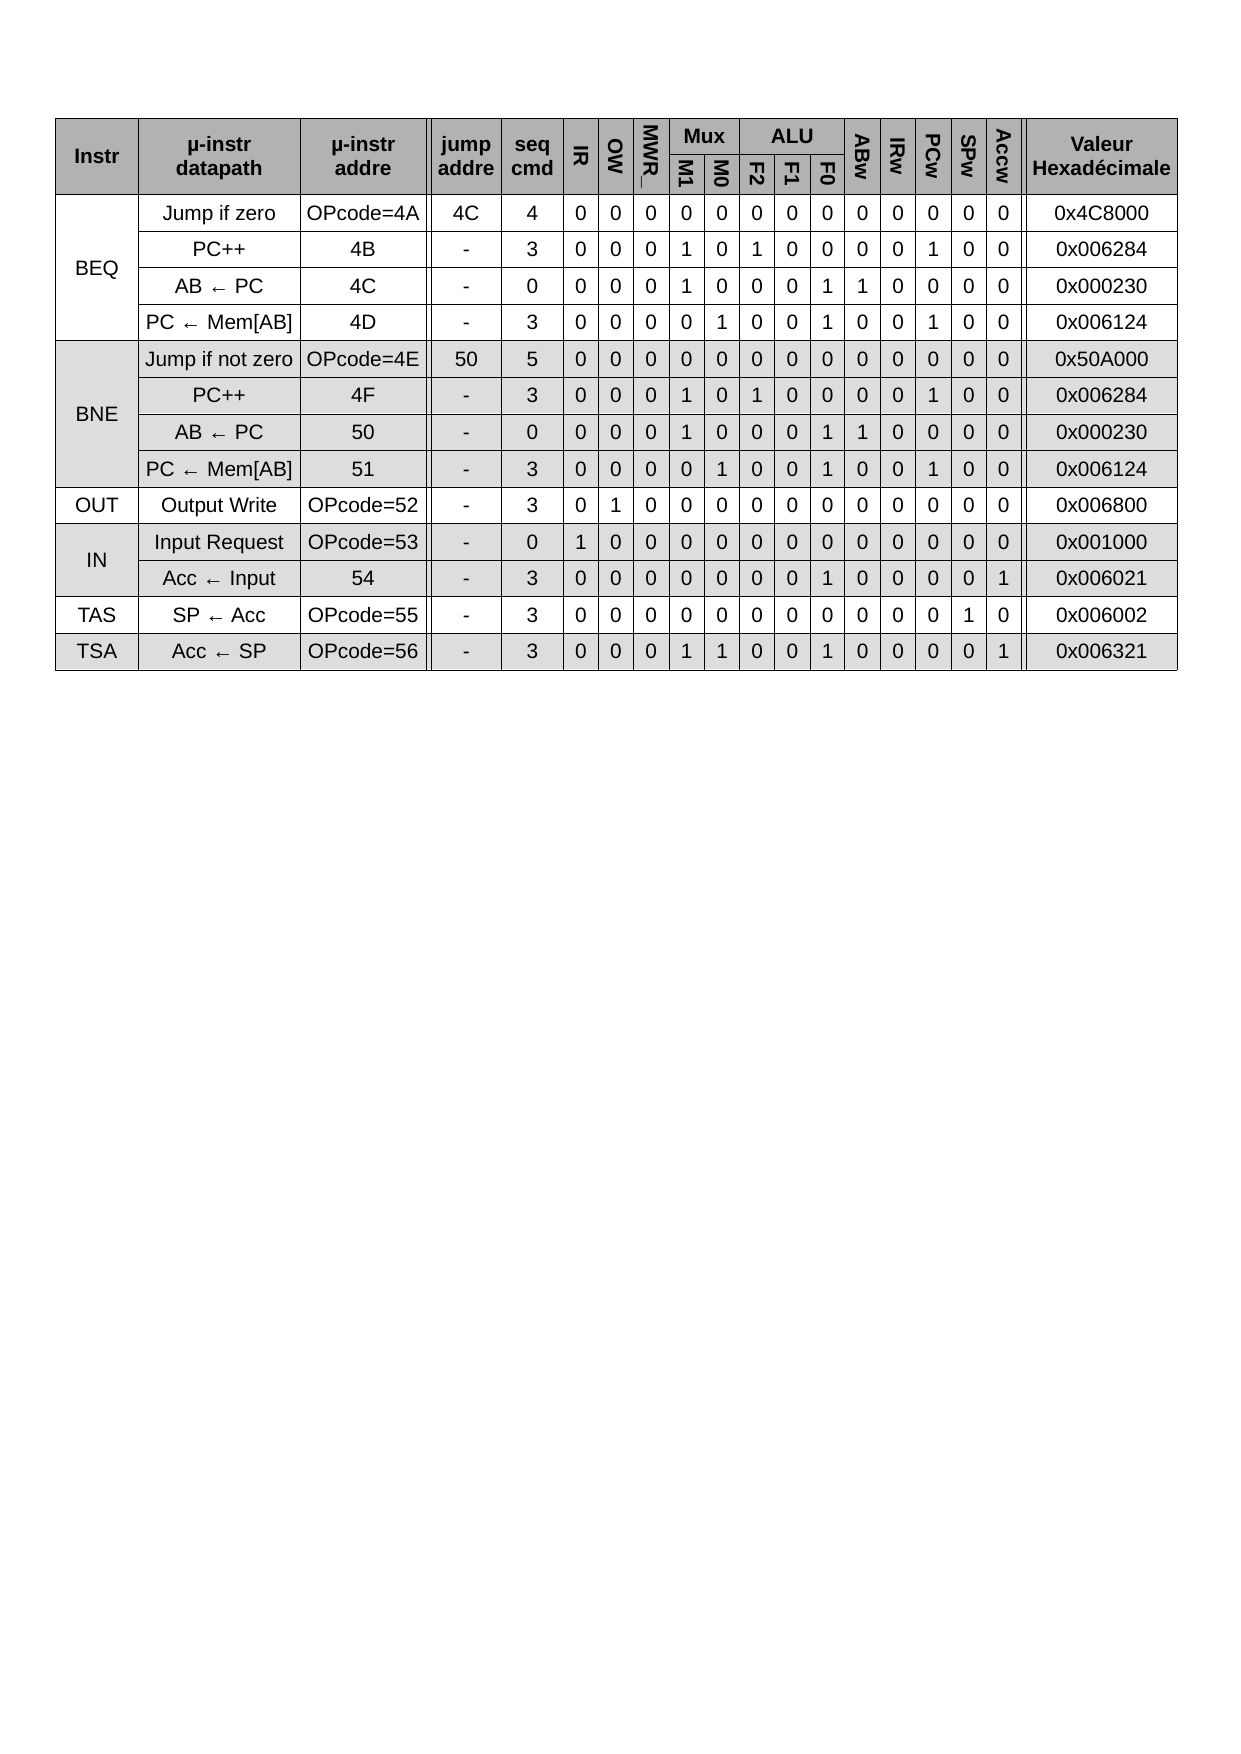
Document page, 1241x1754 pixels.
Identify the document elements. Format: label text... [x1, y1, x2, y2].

table_cell 0x50A000 [1027, 341, 1177, 377]
table_cell BNE [56, 341, 138, 487]
table_cell 1 [740, 232, 774, 267]
table_cell 0 [740, 341, 774, 377]
table_cell 0 [599, 195, 633, 231]
table_cell 3 [502, 634, 563, 669]
table_cell 0 [740, 305, 774, 340]
table_cell 0 [952, 488, 986, 523]
table_cell - [432, 378, 501, 413]
table_cell [427, 415, 431, 450]
table_cell 0x001000 [1027, 524, 1177, 560]
table_cell - [432, 488, 501, 523]
table_cell OPcode=4A [301, 195, 426, 231]
table_cell 0 [634, 232, 669, 267]
table_cell 0 [881, 451, 915, 487]
table_cell 0 [599, 378, 633, 413]
table_cell 0 [775, 195, 810, 231]
table_cell 0 [952, 305, 986, 340]
table_header OW [599, 119, 633, 194]
table_cell 0 [916, 268, 951, 304]
table_cell 1 [811, 415, 844, 450]
table_cell 0 [705, 524, 739, 560]
table_cell PC ← Mem[AB] [139, 451, 300, 487]
table_cell 0 [811, 232, 844, 267]
table_cell 4C [301, 268, 426, 304]
table_cell 0 [564, 232, 598, 267]
table_cell F0 [811, 155, 844, 194]
table_cell 0 [775, 341, 810, 377]
table_cell - [432, 451, 501, 487]
table_cell 0 [502, 268, 563, 304]
table_cell 0 [952, 268, 986, 304]
table_cell 0 [599, 451, 633, 487]
table_cell 1 [845, 415, 880, 450]
table_cell 0 [987, 597, 1021, 633]
table_cell - [432, 415, 501, 450]
table_cell 54 [301, 561, 426, 596]
table_cell 0 [845, 451, 880, 487]
table_cell 0 [845, 195, 880, 231]
table_cell 3 [502, 451, 563, 487]
table_cell 0 [881, 305, 915, 340]
table_cell 1 [811, 634, 844, 669]
table_cell OUT [56, 488, 138, 523]
table_cell 0 [705, 597, 739, 633]
table_cell 0 [564, 597, 598, 633]
table_cell 0 [845, 488, 880, 523]
table_cell 0 [670, 597, 704, 633]
table_cell 0 [987, 268, 1021, 304]
table_cell 1 [916, 232, 951, 267]
table_header [427, 119, 431, 194]
table_cell 0 [775, 451, 810, 487]
table_cell 0 [916, 524, 951, 560]
table_cell [1022, 415, 1026, 450]
table_cell 0 [705, 561, 739, 596]
table_cell 1 [599, 488, 633, 523]
table_cell 0 [670, 305, 704, 340]
table_cell 0 [564, 415, 598, 450]
table_cell [1022, 195, 1026, 231]
table_cell F2 [740, 155, 774, 194]
table_cell 0x006284 [1027, 378, 1177, 413]
table_cell 0 [987, 524, 1021, 560]
table_cell [427, 561, 431, 596]
table_cell [427, 488, 431, 523]
table_cell 0 [881, 341, 915, 377]
table_cell AB ← PC [139, 415, 300, 450]
table_cell [1022, 634, 1026, 669]
table_cell 0x006124 [1027, 305, 1177, 340]
table_cell 0 [564, 341, 598, 377]
table_cell 0 [705, 268, 739, 304]
table_cell [427, 341, 431, 377]
table_header IR [564, 119, 598, 194]
table_cell [427, 634, 431, 669]
table_cell 1 [811, 268, 844, 304]
table_cell 4D [301, 305, 426, 340]
table_cell BEQ [56, 195, 138, 340]
table_cell 0 [811, 341, 844, 377]
table_cell Acc ← Input [139, 561, 300, 596]
table_cell 0 [740, 268, 774, 304]
table_cell 0 [987, 415, 1021, 450]
table_cell TAS [56, 597, 138, 633]
table_cell [1022, 561, 1026, 596]
table_cell 0 [634, 341, 669, 377]
table_cell [1022, 268, 1026, 304]
table_cell [427, 451, 431, 487]
table_cell 0 [881, 634, 915, 669]
table_cell [427, 268, 431, 304]
table_cell 51 [301, 451, 426, 487]
table_cell 1 [740, 378, 774, 413]
table_cell 4C [432, 195, 501, 231]
table_cell OPcode=52 [301, 488, 426, 523]
table_cell 0 [987, 378, 1021, 413]
table_cell 0 [952, 378, 986, 413]
table_cell 0 [740, 524, 774, 560]
table_cell 0x006321 [1027, 634, 1177, 669]
table_cell 0 [952, 195, 986, 231]
table_cell 0x4C8000 [1027, 195, 1177, 231]
table_cell 0 [811, 488, 844, 523]
table_cell 0 [634, 305, 669, 340]
table_cell 0 [599, 415, 633, 450]
table_cell 0 [564, 634, 598, 669]
table_cell 0 [670, 341, 704, 377]
table_cell 0x006800 [1027, 488, 1177, 523]
table_cell 0 [987, 488, 1021, 523]
table_cell 0 [705, 415, 739, 450]
table_cell - [432, 634, 501, 669]
table_cell 4 [502, 195, 563, 231]
table_cell 0 [564, 378, 598, 413]
table_cell TSA [56, 634, 138, 669]
table_cell 0 [634, 524, 669, 560]
table_cell 0 [775, 378, 810, 413]
table_header MWR_ [634, 119, 669, 194]
table_header Mux [670, 119, 739, 154]
table_cell 1 [845, 268, 880, 304]
table_cell 0 [775, 232, 810, 267]
table_cell 0 [775, 561, 810, 596]
table_cell 0 [502, 524, 563, 560]
table_cell 0 [705, 232, 739, 267]
table_cell 0 [987, 195, 1021, 231]
table_cell 3 [502, 305, 563, 340]
table_cell 0 [599, 634, 633, 669]
table_cell M0 [705, 155, 739, 194]
table_cell 0 [845, 597, 880, 633]
table_cell 0 [740, 488, 774, 523]
table_cell 3 [502, 488, 563, 523]
table_cell Output Write [139, 488, 300, 523]
table_header Valeur Hexadécimale [1027, 119, 1177, 194]
table_cell Acc ← SP [139, 634, 300, 669]
table_cell OPcode=4E [301, 341, 426, 377]
table_cell 1 [916, 451, 951, 487]
table_cell 0 [740, 597, 774, 633]
table_cell 0 [881, 597, 915, 633]
table_cell F1 [775, 155, 810, 194]
table_cell 0 [845, 634, 880, 669]
table_cell - [432, 268, 501, 304]
table_cell 0 [881, 195, 915, 231]
table_cell 0 [599, 597, 633, 633]
table_cell 3 [502, 597, 563, 633]
table_cell 0 [599, 561, 633, 596]
table_cell 0 [845, 524, 880, 560]
table_cell 0 [564, 195, 598, 231]
table_cell 3 [502, 561, 563, 596]
table_cell [427, 524, 431, 560]
table_cell 0 [845, 232, 880, 267]
table_cell [427, 232, 431, 267]
table_cell 1 [811, 561, 844, 596]
table_cell 0 [987, 232, 1021, 267]
table_cell PC ← Mem[AB] [139, 305, 300, 340]
table_cell 0 [916, 488, 951, 523]
table_cell 0 [881, 268, 915, 304]
table_cell [427, 597, 431, 633]
table_header Instr [56, 119, 138, 194]
table_cell 1 [811, 451, 844, 487]
table_cell 0 [740, 634, 774, 669]
table_cell 0 [502, 415, 563, 450]
table_cell [1022, 378, 1026, 413]
table_cell 1 [916, 378, 951, 413]
table_cell 0 [599, 341, 633, 377]
table_cell SP ← Acc [139, 597, 300, 633]
table_cell 0 [916, 195, 951, 231]
table_cell 0 [881, 561, 915, 596]
table_cell 0 [740, 195, 774, 231]
table_cell 0 [740, 561, 774, 596]
table_cell [1022, 232, 1026, 267]
table_cell 0 [845, 305, 880, 340]
table_cell [1022, 305, 1026, 340]
table_cell 0 [670, 451, 704, 487]
table_cell 0 [952, 634, 986, 669]
table_cell 0 [599, 268, 633, 304]
table_cell 0 [705, 378, 739, 413]
table_cell 0 [599, 524, 633, 560]
table_cell 0 [564, 305, 598, 340]
table_cell - [432, 232, 501, 267]
table_cell 0 [916, 341, 951, 377]
table_cell 5 [502, 341, 563, 377]
table_cell 0 [564, 268, 598, 304]
table_cell - [432, 597, 501, 633]
table_cell 0 [634, 561, 669, 596]
table_cell 0 [599, 305, 633, 340]
table_cell 0 [705, 341, 739, 377]
table_cell 1 [811, 305, 844, 340]
table_cell PC++ [139, 232, 300, 267]
table_cell 0 [634, 195, 669, 231]
table_cell [1022, 451, 1026, 487]
table_cell Jump if zero [139, 195, 300, 231]
table_cell 0 [987, 341, 1021, 377]
table_cell 0 [952, 415, 986, 450]
table_cell 0 [564, 488, 598, 523]
table_cell 0 [775, 268, 810, 304]
table_cell [1022, 524, 1026, 560]
table_cell 0 [564, 451, 598, 487]
table_cell 1 [705, 451, 739, 487]
table_cell [427, 195, 431, 231]
table_cell OPcode=56 [301, 634, 426, 669]
table_cell 0 [916, 634, 951, 669]
table_cell 0 [987, 451, 1021, 487]
table_cell 4B [301, 232, 426, 267]
table_cell 0 [634, 268, 669, 304]
table_cell 0x006124 [1027, 451, 1177, 487]
table_cell 0 [845, 341, 880, 377]
table_cell 0 [845, 378, 880, 413]
table_cell 0 [952, 524, 986, 560]
table_cell - [432, 561, 501, 596]
table_cell 50 [432, 341, 501, 377]
table_cell [1022, 597, 1026, 633]
table_cell 3 [502, 378, 563, 413]
table_cell 1 [564, 524, 598, 560]
table_cell M1 [670, 155, 704, 194]
table_cell 1 [987, 561, 1021, 596]
table_header jump addre [432, 119, 501, 194]
table_cell 4F [301, 378, 426, 413]
table_cell [1022, 341, 1026, 377]
table_cell 0 [775, 634, 810, 669]
table_cell 0 [634, 634, 669, 669]
table_cell 0 [775, 597, 810, 633]
table_cell 0 [775, 305, 810, 340]
table_cell 0 [881, 488, 915, 523]
table_cell 0x006002 [1027, 597, 1177, 633]
table_cell 0 [952, 561, 986, 596]
table_header µ-instr datapath [139, 119, 300, 194]
table_cell 1 [952, 597, 986, 633]
table_cell Input Request [139, 524, 300, 560]
table_cell 0 [634, 415, 669, 450]
table_cell 0 [811, 524, 844, 560]
table_cell 0 [811, 378, 844, 413]
table_cell 0 [740, 415, 774, 450]
table_cell 0 [740, 451, 774, 487]
table_cell 0x000230 [1027, 268, 1177, 304]
table_cell AB ← PC [139, 268, 300, 304]
table_cell 0 [705, 488, 739, 523]
table_cell - [432, 305, 501, 340]
table_cell 0 [845, 561, 880, 596]
table_cell 0 [705, 195, 739, 231]
table_cell 1 [705, 634, 739, 669]
table_cell 0 [916, 561, 951, 596]
table_cell 1 [670, 378, 704, 413]
table_cell 0x006021 [1027, 561, 1177, 596]
table_cell OPcode=53 [301, 524, 426, 560]
table_header seq cmd [502, 119, 563, 194]
table_cell 0x000230 [1027, 415, 1177, 450]
table_cell 1 [670, 232, 704, 267]
table_cell 3 [502, 232, 563, 267]
table_header µ-instr addre [301, 119, 426, 194]
table_cell 0 [811, 597, 844, 633]
table_cell 0 [881, 524, 915, 560]
table_cell 0 [881, 232, 915, 267]
table_cell 1 [987, 634, 1021, 669]
table_cell [427, 378, 431, 413]
table_cell 0 [811, 195, 844, 231]
table_cell 0 [916, 597, 951, 633]
table_cell 1 [670, 268, 704, 304]
table_cell 0x006284 [1027, 232, 1177, 267]
table_cell 0 [881, 378, 915, 413]
table_cell 1 [670, 634, 704, 669]
table_cell 0 [670, 524, 704, 560]
table_cell 0 [634, 597, 669, 633]
table_cell 0 [775, 488, 810, 523]
table_cell 0 [881, 415, 915, 450]
table_cell [427, 305, 431, 340]
table_cell - [432, 524, 501, 560]
table_cell PC++ [139, 378, 300, 413]
table_cell 0 [599, 232, 633, 267]
table_header PCw [916, 119, 951, 194]
table_cell 1 [670, 415, 704, 450]
table_cell 1 [705, 305, 739, 340]
table_cell 0 [670, 195, 704, 231]
table_cell 0 [987, 305, 1021, 340]
table_cell 0 [634, 451, 669, 487]
table_header Accw [987, 119, 1021, 194]
table_cell 0 [775, 415, 810, 450]
table_cell 0 [564, 561, 598, 596]
table_header [1022, 119, 1026, 194]
table_header IRw [881, 119, 915, 194]
table_cell 0 [775, 524, 810, 560]
table_cell 0 [952, 232, 986, 267]
table_cell 0 [952, 341, 986, 377]
table_cell Jump if not zero [139, 341, 300, 377]
table_cell 0 [670, 488, 704, 523]
table_cell 0 [952, 451, 986, 487]
table_cell [1022, 488, 1026, 523]
table_cell OPcode=55 [301, 597, 426, 633]
table_cell 0 [916, 415, 951, 450]
table_cell 1 [916, 305, 951, 340]
table_header ABw [845, 119, 880, 194]
table_cell 0 [634, 488, 669, 523]
table_header ALU [740, 119, 844, 154]
table_cell 0 [634, 378, 669, 413]
table_cell IN [56, 524, 138, 596]
table_cell 0 [670, 561, 704, 596]
table_cell 50 [301, 415, 426, 450]
table_header SPw [952, 119, 986, 194]
